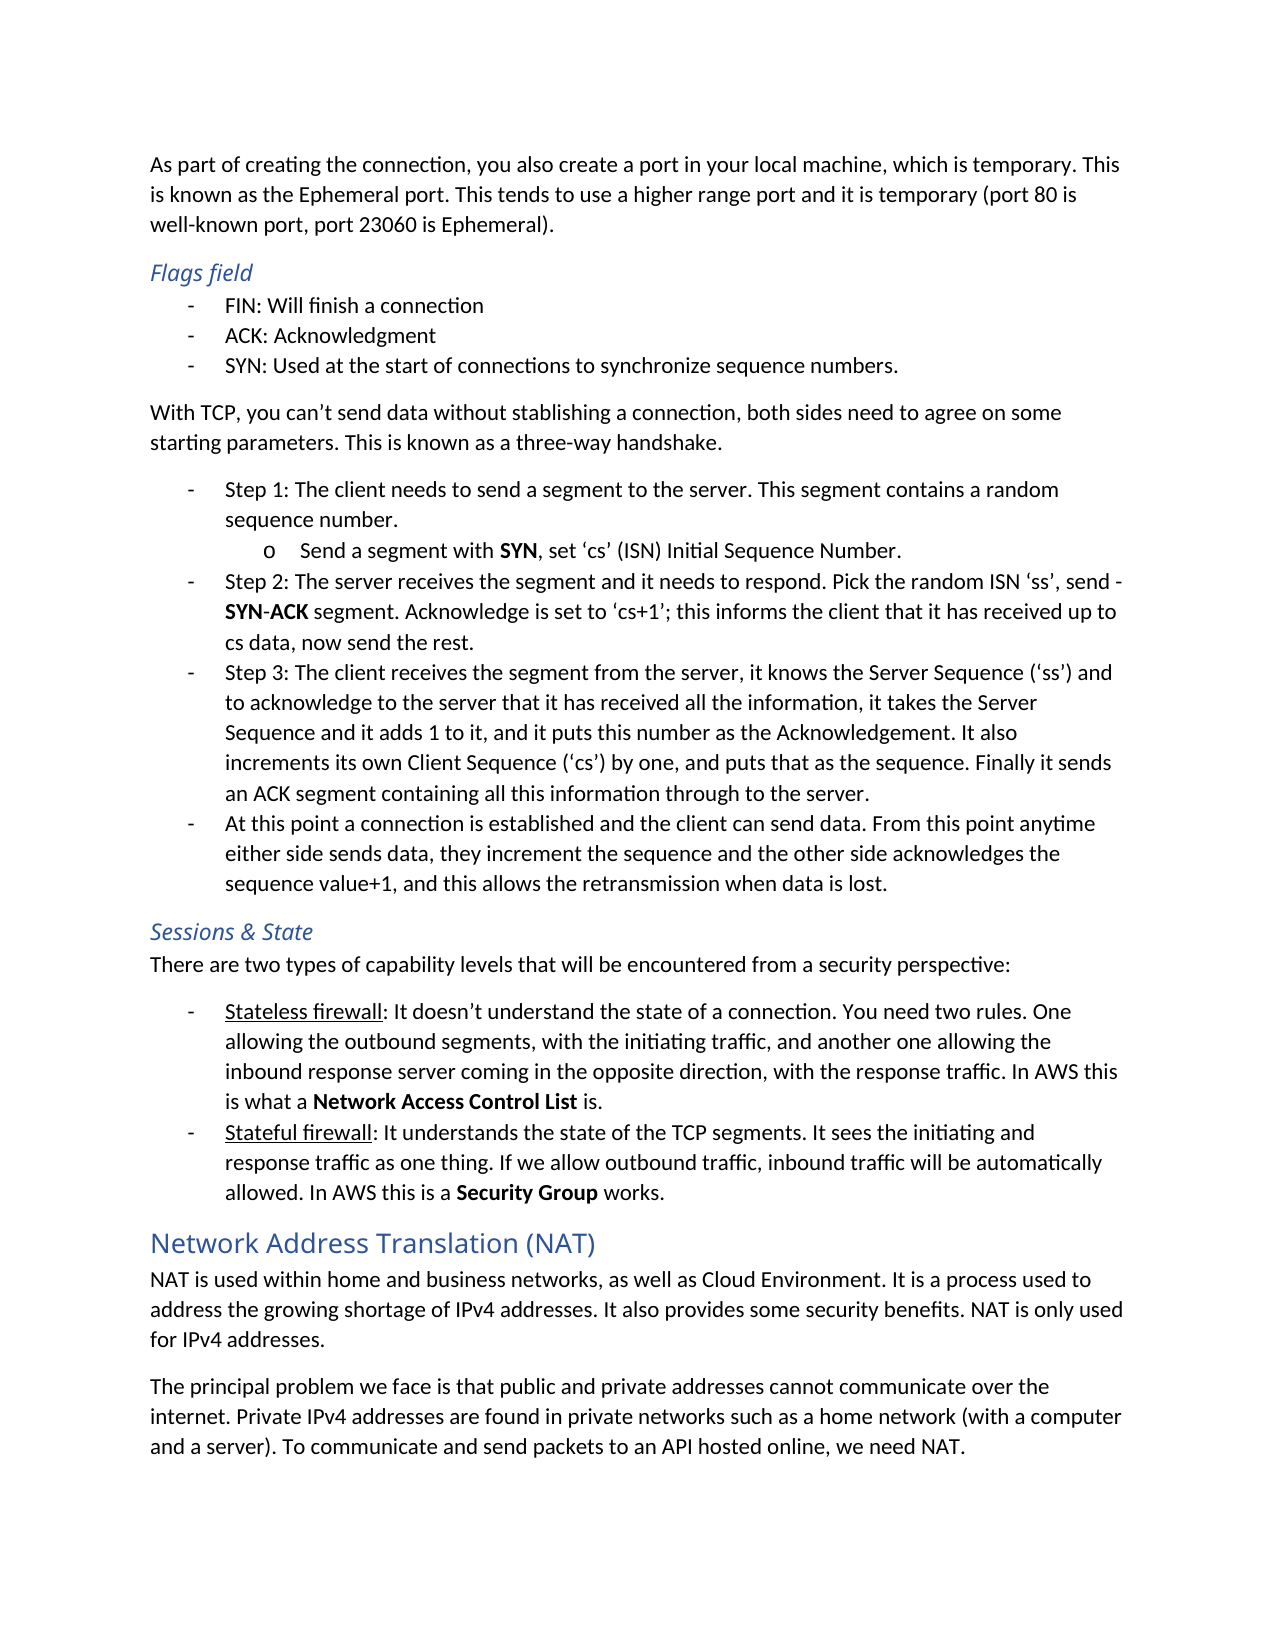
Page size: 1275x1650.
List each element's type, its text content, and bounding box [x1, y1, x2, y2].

text There are two types of capability levels that will be encountered from a security perspective: [150, 950, 1125, 978]
list Stateful firewall: It understands the state of the TCP segments. It sees the initiating and response traffic as one thing. If we allow outbound traffic, inbound traffic will be automatically allowed. In AWS this is a Security Group works. [187, 1118, 1125, 1206]
text As part of creating the connection, you also create a port in your local machine, which is temporary. This is known as the Ephemeral port. This tends to use a higher range port and it is temporary (port 80 is well-known port, port 23060 is Ephemeral). [150, 150, 1125, 238]
list Stateless firewall: It doesn’t understand the state of a connection. You need two rules. One allowing the outbound segments, with the initiating traffic, and another one allowing the inbound response server coming in the opposite direction, with the response traffic. In AWS this is what a Network Access Control List is. [187, 997, 1125, 1116]
subtitle Flags field [150, 257, 1125, 288]
list Send a segment with SYN, set ‘cs’ (ISN) Initial Sequence Number. [262, 536, 1125, 565]
text The principal problem we face is that public and private addresses cannot communicate over the internet. Private IPv4 addresses are found in private networks such as a home network (with a computer and a server). To communicate and send packets to an API hosted online, we need NAT. [150, 1372, 1125, 1461]
subtitle Sessions & State [150, 916, 1125, 947]
text With TCP, you can’t send data without stablishing a connection, both sides need to agree on some starting parameters. This is known as a three-way handshake. [150, 398, 1125, 457]
list At this point a connection is established and the client can send data. From this point anytime either side sends data, they increment the sequence and the other side acknowledges the sequence value+1, and this allows the retransmission when data is lost. [187, 809, 1125, 897]
list Step 2: The server receives the segment and it needs to respond. Pick the random ISN ‘ss’, send - SYN-ACK segment. Acknowledge is set to ‘cs+1’; this informs the client that it has received up to cs data, now send the rest. [187, 567, 1125, 656]
subtitle Network Address Translation (NAT) [150, 1225, 1125, 1262]
list Step 1: The client needs to send a segment to the server. This segment contains a random sequence number. [187, 475, 1125, 534]
list SYN: Used at the start of connections to synchronize sequence numbers. [187, 351, 1125, 379]
text NAT is used within home and business networks, as well as Cloud Environment. It is a process used to address the growing shortage of IPv4 addresses. It also provides some security benefits. NAT is only used for IPv4 addresses. [150, 1265, 1125, 1353]
list ACK: Acknowledgment [187, 321, 1125, 349]
list FIN: Will finish a connection [187, 291, 1125, 319]
list Step 3: The client receives the segment from the server, it knows the Server Sequence (‘ss’) and to acknowledge to the server that it has received all the information, it takes the Server Sequence and it adds 1 to it, and it puts this number as the Acknowledgement. It also increments its own Client Sequence (‘cs’) by one, and puts that as the sequence. Finally it sends an ACK segment containing all this information through to the server. [187, 658, 1125, 807]
